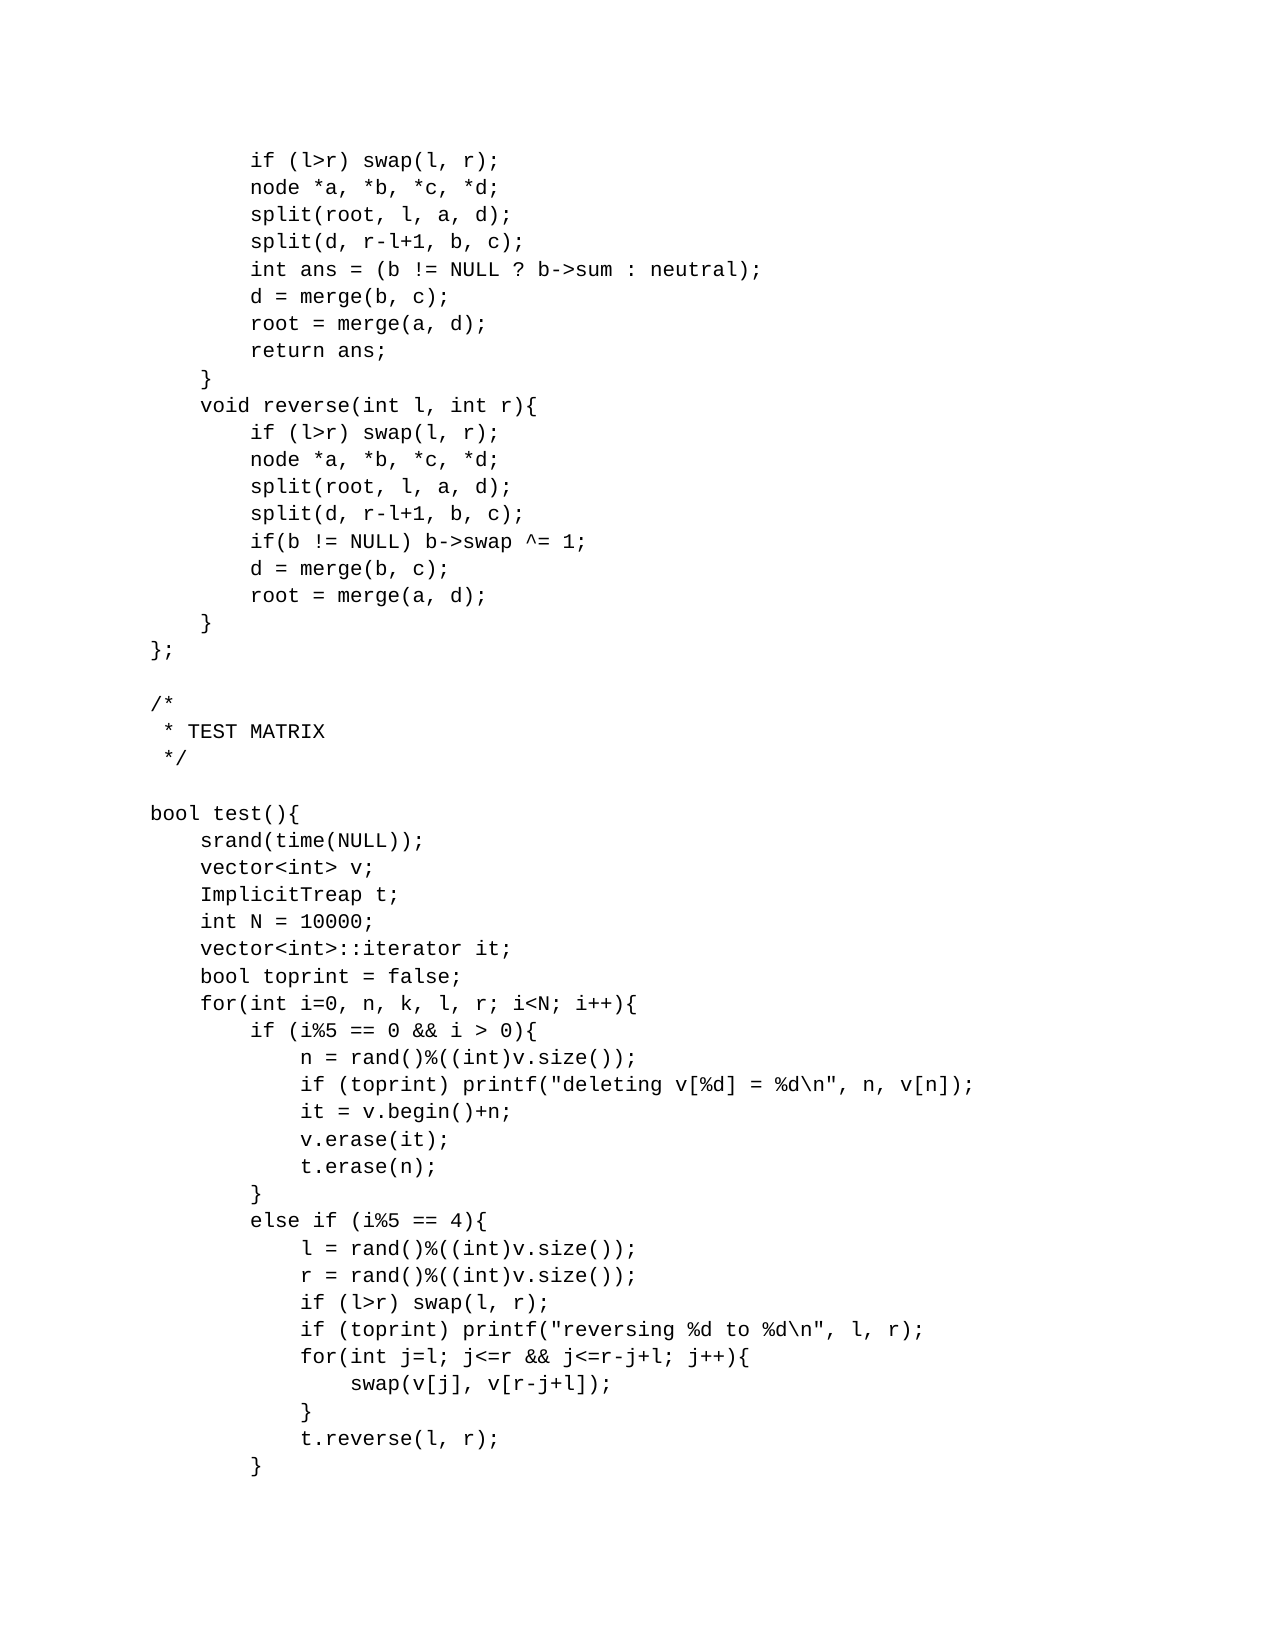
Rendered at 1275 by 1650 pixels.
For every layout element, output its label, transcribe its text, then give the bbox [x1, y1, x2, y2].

text int ans = (b != NULL ? b->sum : neutral); [150, 259, 1125, 282]
text void reverse(int l, int r){ [150, 395, 1125, 418]
text l = rand()%((int)v.size()); [150, 1237, 1125, 1261]
text if (l>r) swap(l, r); [150, 1292, 1125, 1316]
text r = rand()%((int)v.size()); [150, 1265, 1125, 1288]
text swap(v[j], v[r-j+l]); [150, 1373, 1125, 1397]
text v.erase(it); [150, 1129, 1125, 1152]
text vector<int> v; [150, 857, 1125, 881]
text bool toprint = false; [150, 966, 1125, 989]
text t.reverse(l, r); [150, 1428, 1125, 1451]
text split(d, r-l+1, b, c); [150, 503, 1125, 527]
text d = merge(b, c); [150, 558, 1125, 581]
text d = merge(b, c); [150, 286, 1125, 309]
text ImplicitTreap t; [150, 884, 1125, 908]
text node *a, *b, *c, *d; [150, 449, 1125, 473]
text it = v.begin()+n; [150, 1102, 1125, 1125]
text /* [150, 694, 1125, 717]
text } [150, 1183, 1125, 1207]
text if(b != NULL) b->swap ^= 1; [150, 531, 1125, 554]
text for(int i=0, n, k, l, r; i<N; i++){ [150, 993, 1125, 1016]
text if (toprint) printf("reversing %d to %d\n", l, r); [150, 1319, 1125, 1343]
text } [150, 1455, 1125, 1479]
text root = merge(a, d); [150, 313, 1125, 337]
text if (toprint) printf("deleting v[%d] = %d\n", n, v[n]); [150, 1074, 1125, 1098]
text t.erase(n); [150, 1156, 1125, 1179]
text } [150, 612, 1125, 636]
text n = rand()%((int)v.size()); [150, 1047, 1125, 1071]
text return ans; [150, 340, 1125, 364]
text else if (i%5 == 4){ [150, 1210, 1125, 1234]
text */ [150, 748, 1125, 772]
text node *a, *b, *c, *d; [150, 177, 1125, 201]
text root = merge(a, d); [150, 585, 1125, 609]
text bool test(){ [150, 802, 1125, 826]
text for(int j=l; j<=r && j<=r-j+l; j++){ [150, 1346, 1125, 1370]
text vector<int>::iterator it; [150, 938, 1125, 962]
text int N = 10000; [150, 911, 1125, 935]
text if (l>r) swap(l, r); [150, 422, 1125, 446]
text split(root, l, a, d); [150, 204, 1125, 228]
text srand(time(NULL)); [150, 830, 1125, 853]
text if (l>r) swap(l, r); [150, 150, 1125, 174]
text split(root, l, a, d); [150, 476, 1125, 500]
text } [150, 367, 1125, 391]
text if (i%5 == 0 && i > 0){ [150, 1020, 1125, 1044]
text * TEST MATRIX [150, 721, 1125, 744]
text } [150, 1401, 1125, 1424]
text split(d, r-l+1, b, c); [150, 232, 1125, 255]
text }; [150, 639, 1125, 663]
